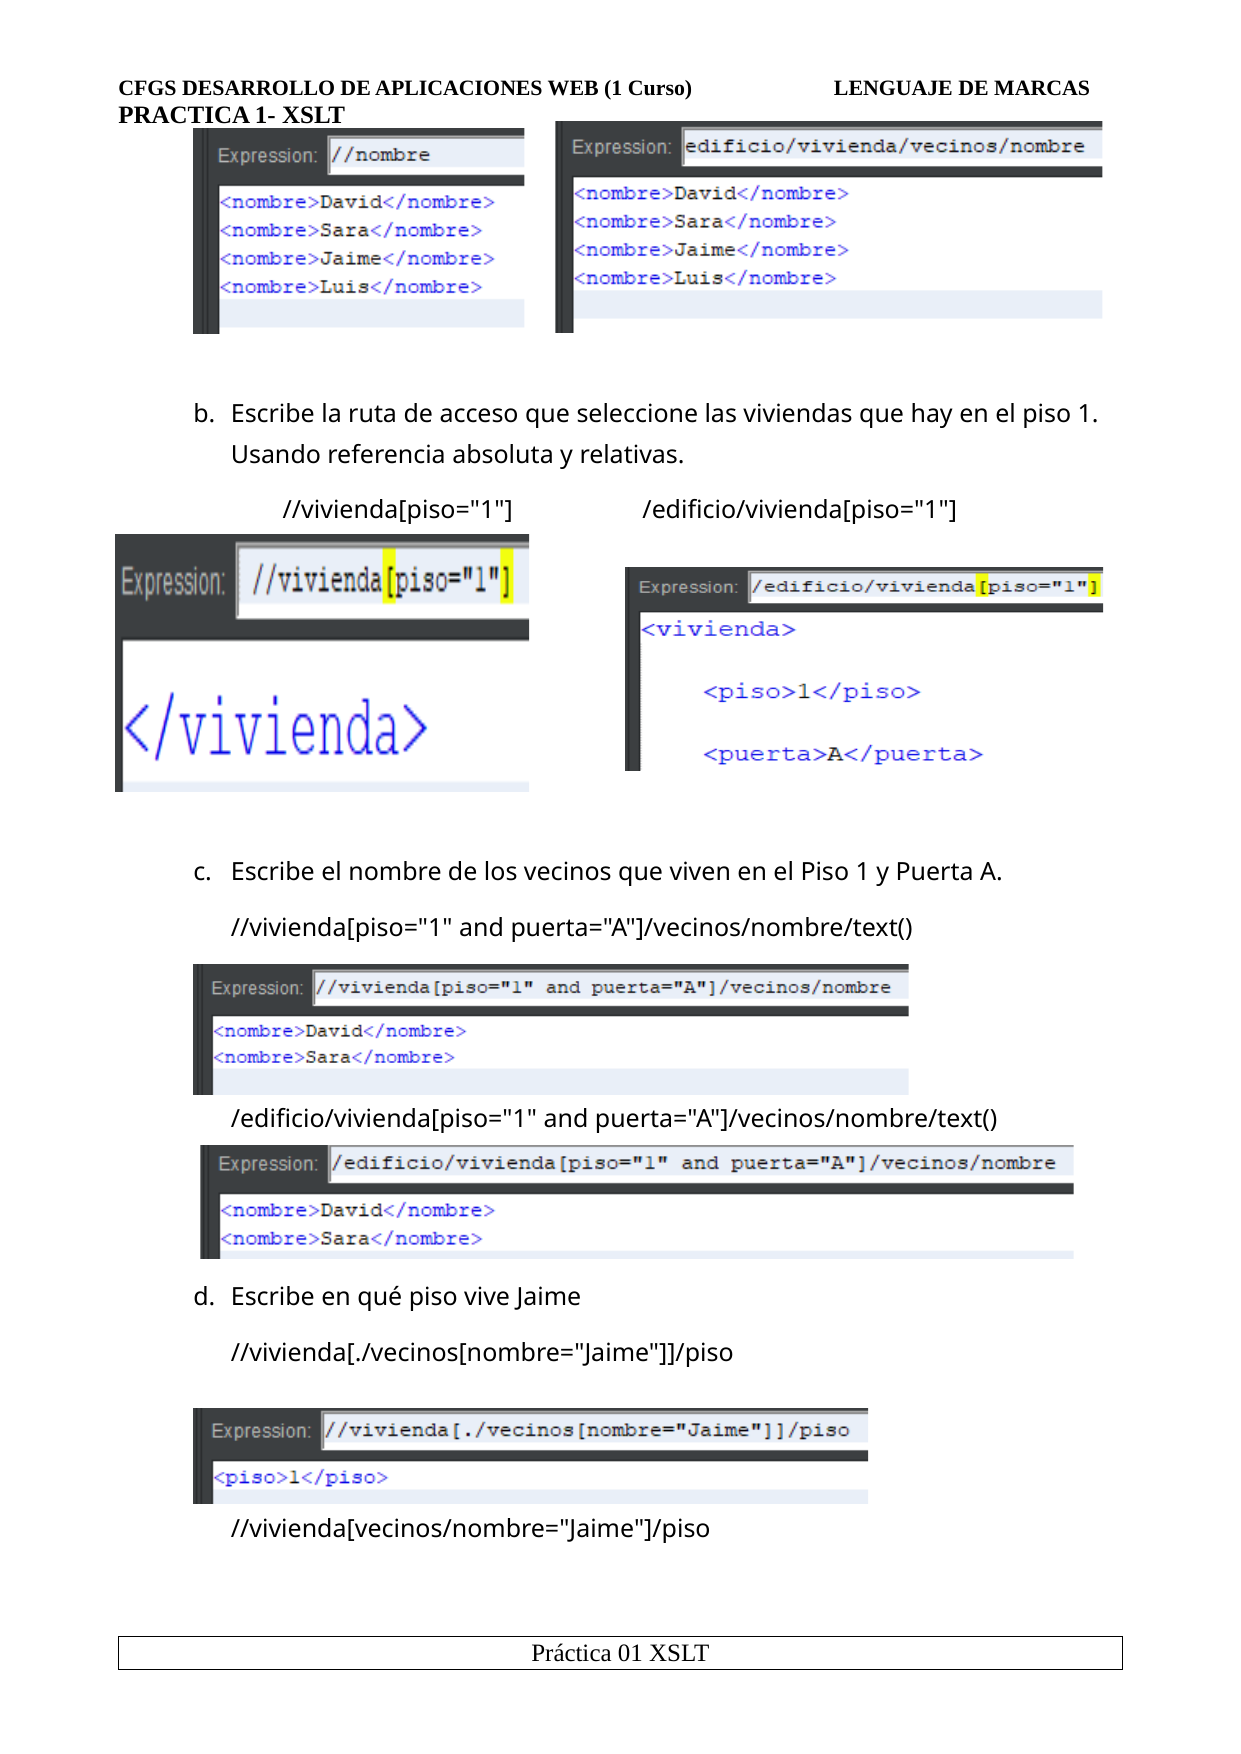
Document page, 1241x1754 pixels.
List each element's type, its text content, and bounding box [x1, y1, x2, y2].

list //vivienda[./vecinos[nombre="Jaime"]]/piso [193, 1334, 1122, 1368]
list /edificio/vivienda[piso="1" and puerta="A"]/vecinos/nombre/text() [193, 965, 1122, 1135]
list Escribe en qué piso vive Jaime [193, 1156, 1122, 1313]
list //vivienda[piso="1"] /edificio/vivienda[piso="1"] [193, 492, 1122, 526]
picture [193, 128, 525, 334]
picture [193, 1408, 869, 1504]
list //vivienda[vecinos/nombre="Jaime"]/piso [193, 1390, 1122, 1544]
picture [193, 964, 909, 1095]
list //vivienda[piso="1" and puerta="A"]/vecinos/nombre/text() [193, 909, 1122, 943]
list Escribe el nombre de los vecinos que viven en el Piso 1 y Puerta A. [193, 854, 1122, 888]
picture [625, 567, 1104, 771]
list Escribe la ruta de acceso que seleccione las viviendas que hay en el piso 1. Usando referencia absoluta y relativas. [193, 396, 1122, 471]
picture [115, 534, 530, 792]
picture [555, 121, 1103, 333]
picture [200, 1145, 1074, 1259]
